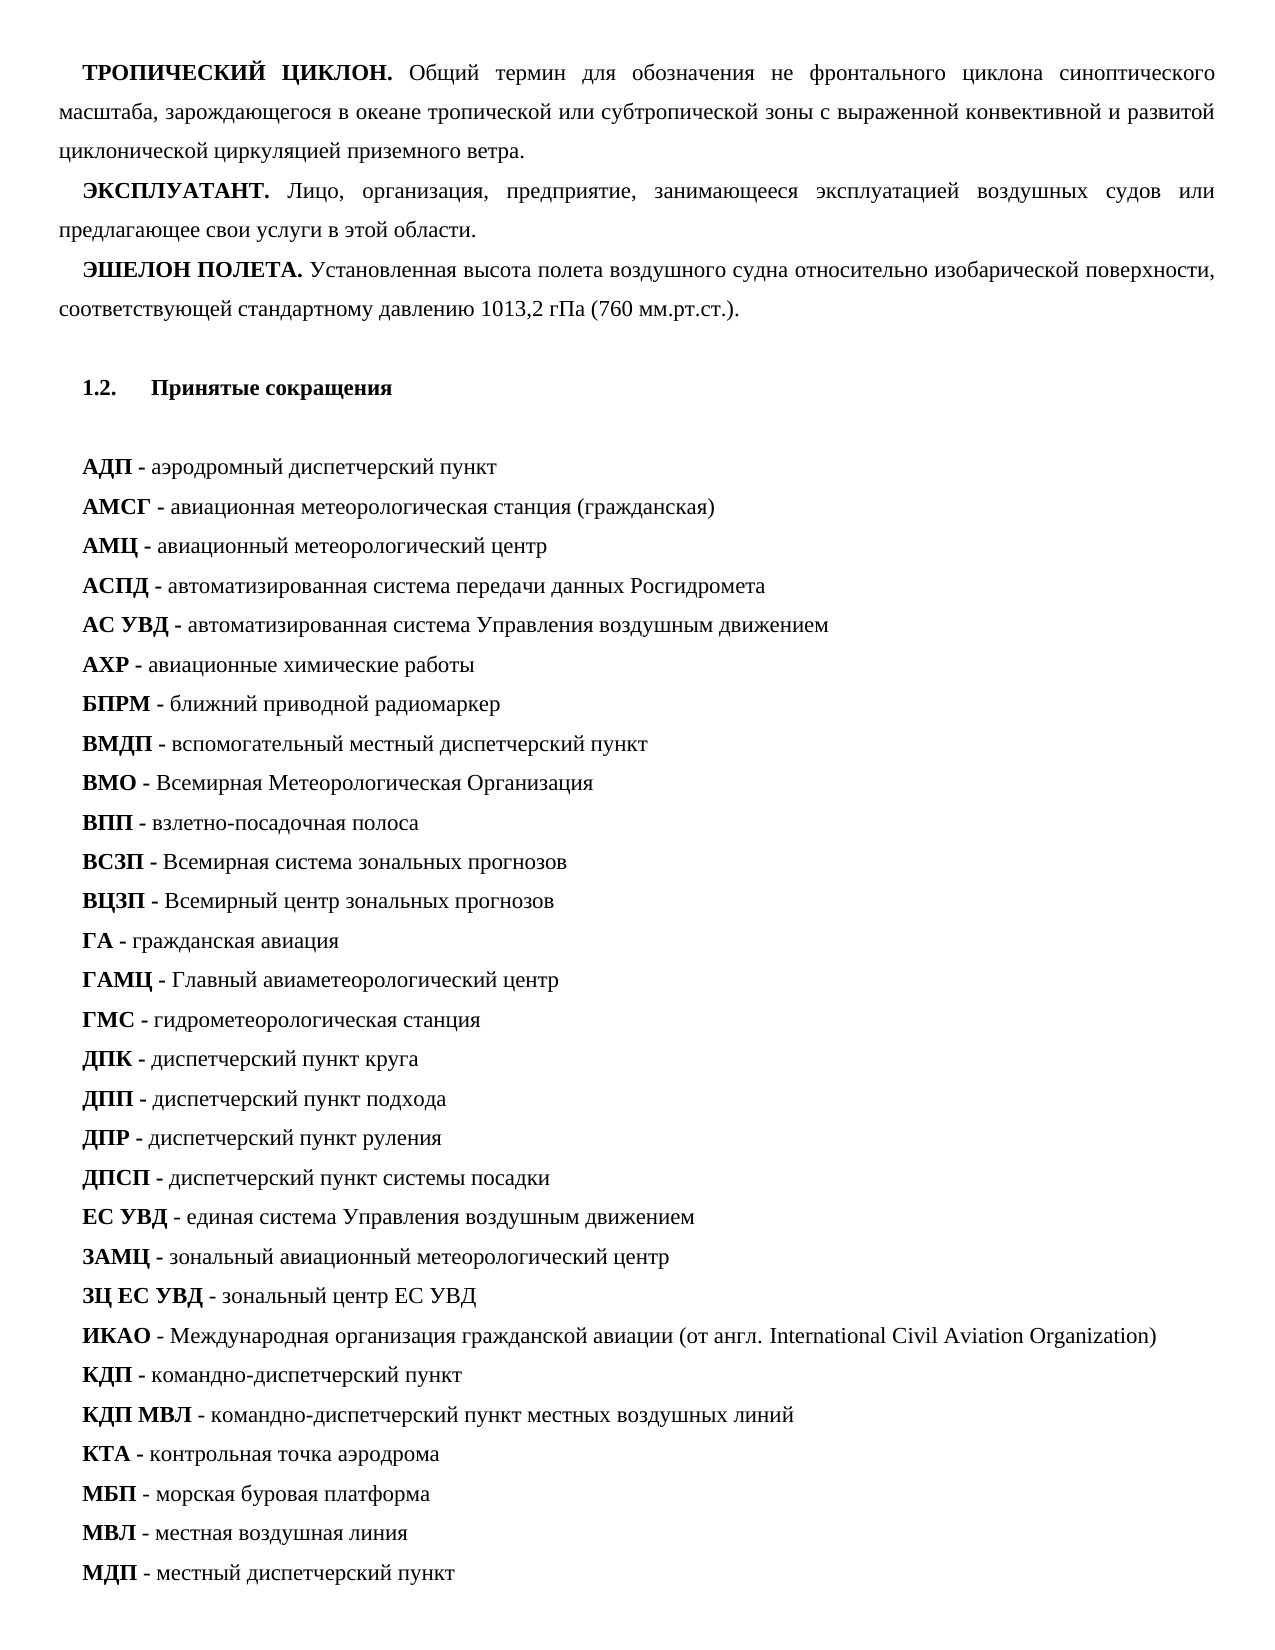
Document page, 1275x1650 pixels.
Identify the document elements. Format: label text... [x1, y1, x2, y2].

text 1.2. Принятые сокращения [58, 374, 1216, 401]
text ГМС - гидрометеорологическая станция [58, 1006, 1216, 1032]
text ДПП - диспетчерский пункт подхода [58, 1085, 1216, 1111]
text АСПД - автоматизированная система передачи данных Росгидромета [58, 572, 1216, 598]
text ДПК - диспетчерский пункт круга [58, 1046, 1216, 1072]
text ЗАМЦ - зональный авиационный метеорологический центр [58, 1243, 1216, 1269]
text ДПР - диспетчерский пункт руления [58, 1124, 1216, 1151]
text ВПП - взлетно-посадочная полоса [58, 809, 1216, 835]
text ГАМЦ - Главный авиаметеорологический центр [58, 967, 1216, 993]
text ЗЦ ЕС УВД - зональный центр ЕС УВД [58, 1282, 1216, 1309]
text ДПСП - диспетчерский пункт системы посадки [58, 1164, 1216, 1190]
text ТРОПИЧЕСКИЙ ЦИКЛОН. Общий термин для обозначения не фронтального циклона синоптического масштаба, зарождающегося в океане тропической или субтропической зоны с выраженной конвективной и развитой циклонической циркуляцией приземного ветра. [58, 58, 1216, 164]
text ВСЗП - Всемирная система зональных прогнозов [58, 848, 1216, 874]
text ЭКСПЛУАТАНТ. Лицо, организация, предприятие, занимающееся эксплуатацией воздушных судов или предлагающее свои услуги в этой области. [58, 177, 1216, 243]
text ЕС УВД - единая система Управления воздушным движением [58, 1203, 1216, 1230]
text АС УВД - автоматизированная система Управления воздушным движением [58, 611, 1216, 638]
text ГА - гражданская авиация [58, 927, 1216, 953]
text МДП - местный диспетчерский пункт [58, 1559, 1216, 1585]
text ВЦЗП - Всемирный центр зональных прогнозов [58, 888, 1216, 914]
text ЭШЕЛОН ПОЛЕТА. Установленная высота полета воздушного судна относительно изобарической поверхности, соответствующей стандартному давлению 1013,2 гПа (760 мм.рт.ст.). [58, 256, 1216, 322]
text АХР - авиационные химические работы [58, 651, 1216, 677]
text ИКАО - Международная организация гражданской авиации (от англ. International Civil Aviation Organization) [58, 1322, 1216, 1348]
text ВМДП - вспомогательный местный диспетчерский пункт [58, 730, 1216, 756]
text МВЛ - местная воздушная линия [58, 1519, 1216, 1546]
text АМСГ - авиационная метеорологическая станция (гражданская) [58, 493, 1216, 519]
text КДП - командно-диспетчерский пункт [58, 1361, 1216, 1388]
text КДП МВЛ - командно-диспетчерский пункт местных воздушных линий [58, 1401, 1216, 1427]
text МБП - морская буровая платформа [58, 1480, 1216, 1506]
text АМЦ - авиационный метеорологический центр [58, 532, 1216, 559]
text КТА - контрольная точка аэродрома [58, 1440, 1216, 1467]
text ВМО - Всемирная Метеорологическая Организация [58, 769, 1216, 796]
text АДП - аэродромный диспетчерский пункт [58, 453, 1216, 480]
text БПРМ - ближний приводной радиомаркер [58, 690, 1216, 717]
